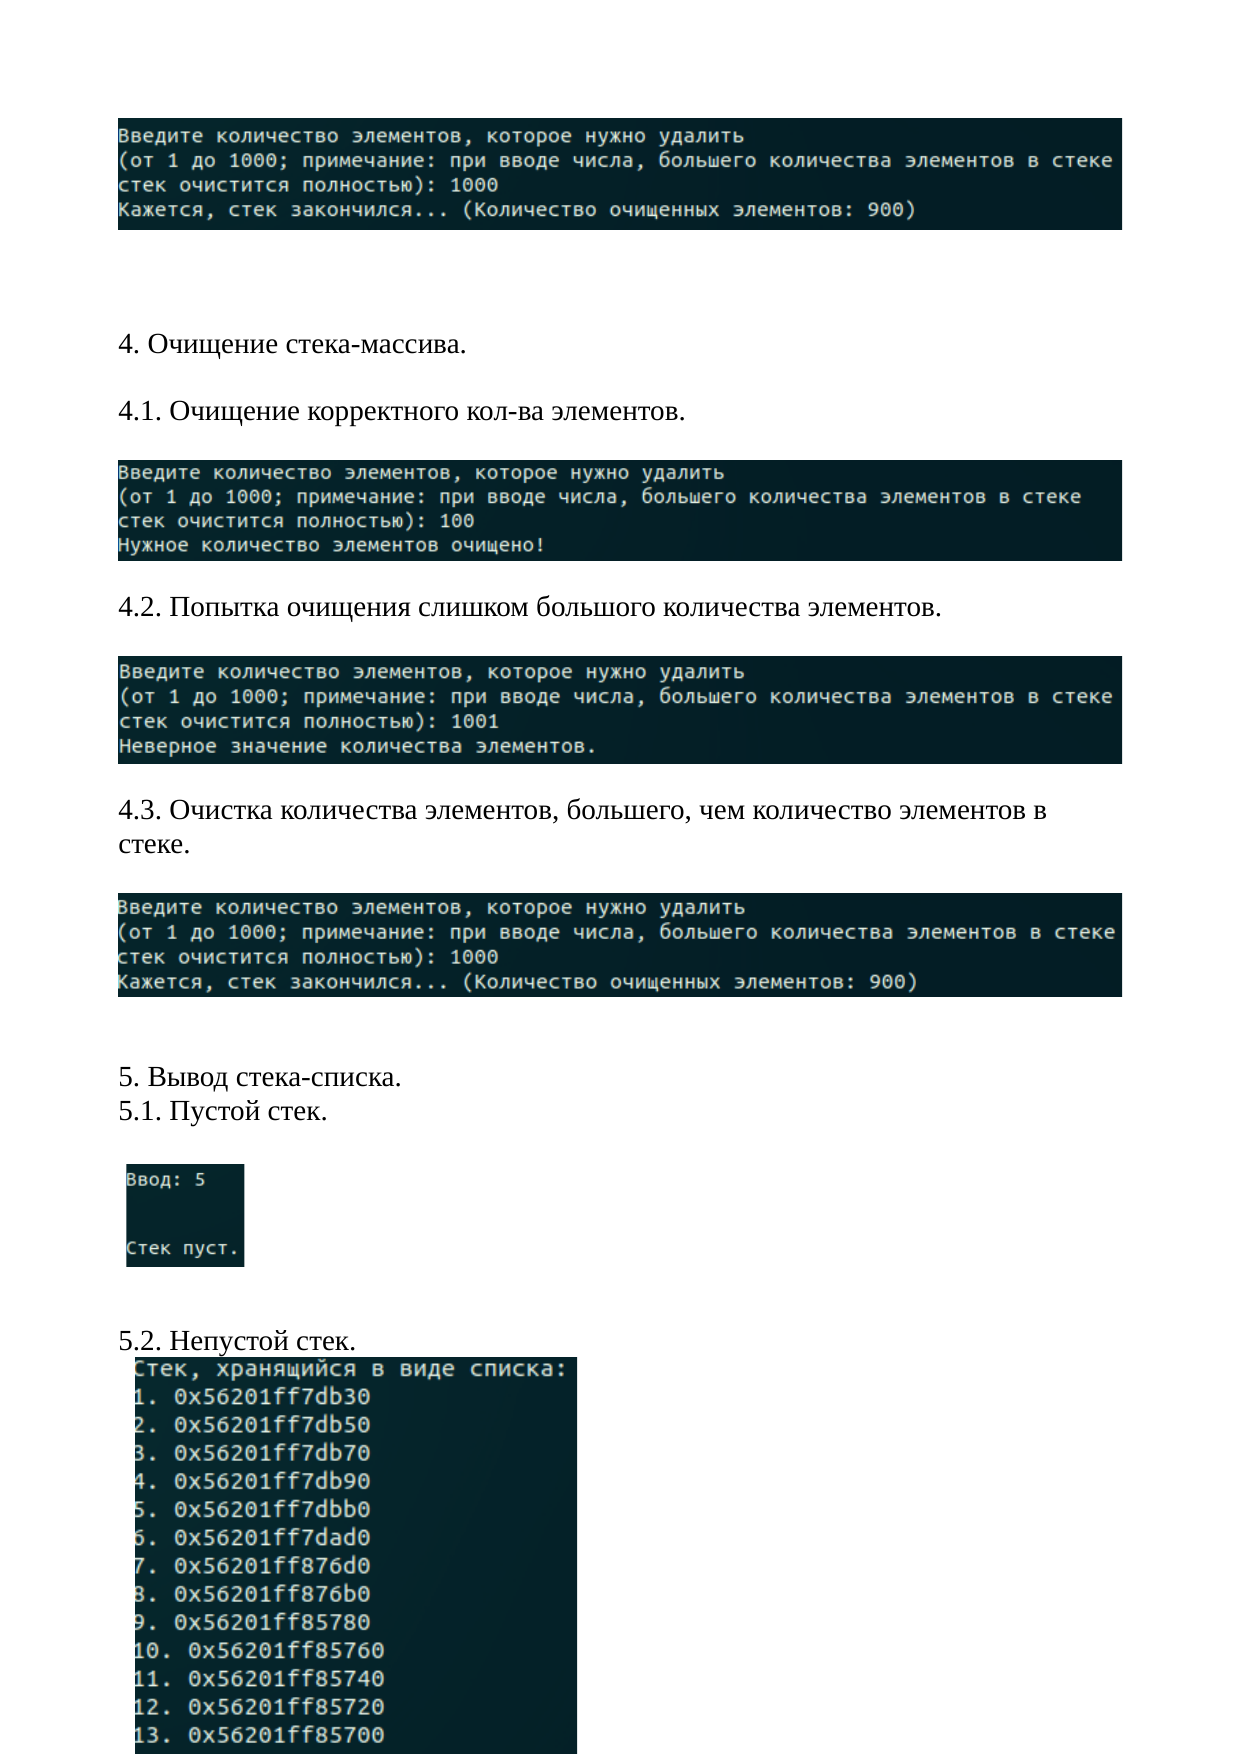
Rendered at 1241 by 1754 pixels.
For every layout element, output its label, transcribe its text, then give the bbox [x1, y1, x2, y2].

text 5. Вывод стека-списка. [118, 1059, 1122, 1093]
text 4. Очищение стека-массива. [118, 326, 1122, 359]
text 5.2. Непустой стек. [118, 1323, 1122, 1356]
text 4.3. Очистка количества элементов, большего, чем количество элементов в стеке. [118, 792, 1122, 859]
text 4.2. Попытка очищения слишком большого количества элементов. [118, 589, 1122, 622]
text 5.1. Пустой стек. [118, 1093, 1122, 1126]
text 4.1. Очищение корректного кол-ва элементов. [118, 393, 1122, 426]
